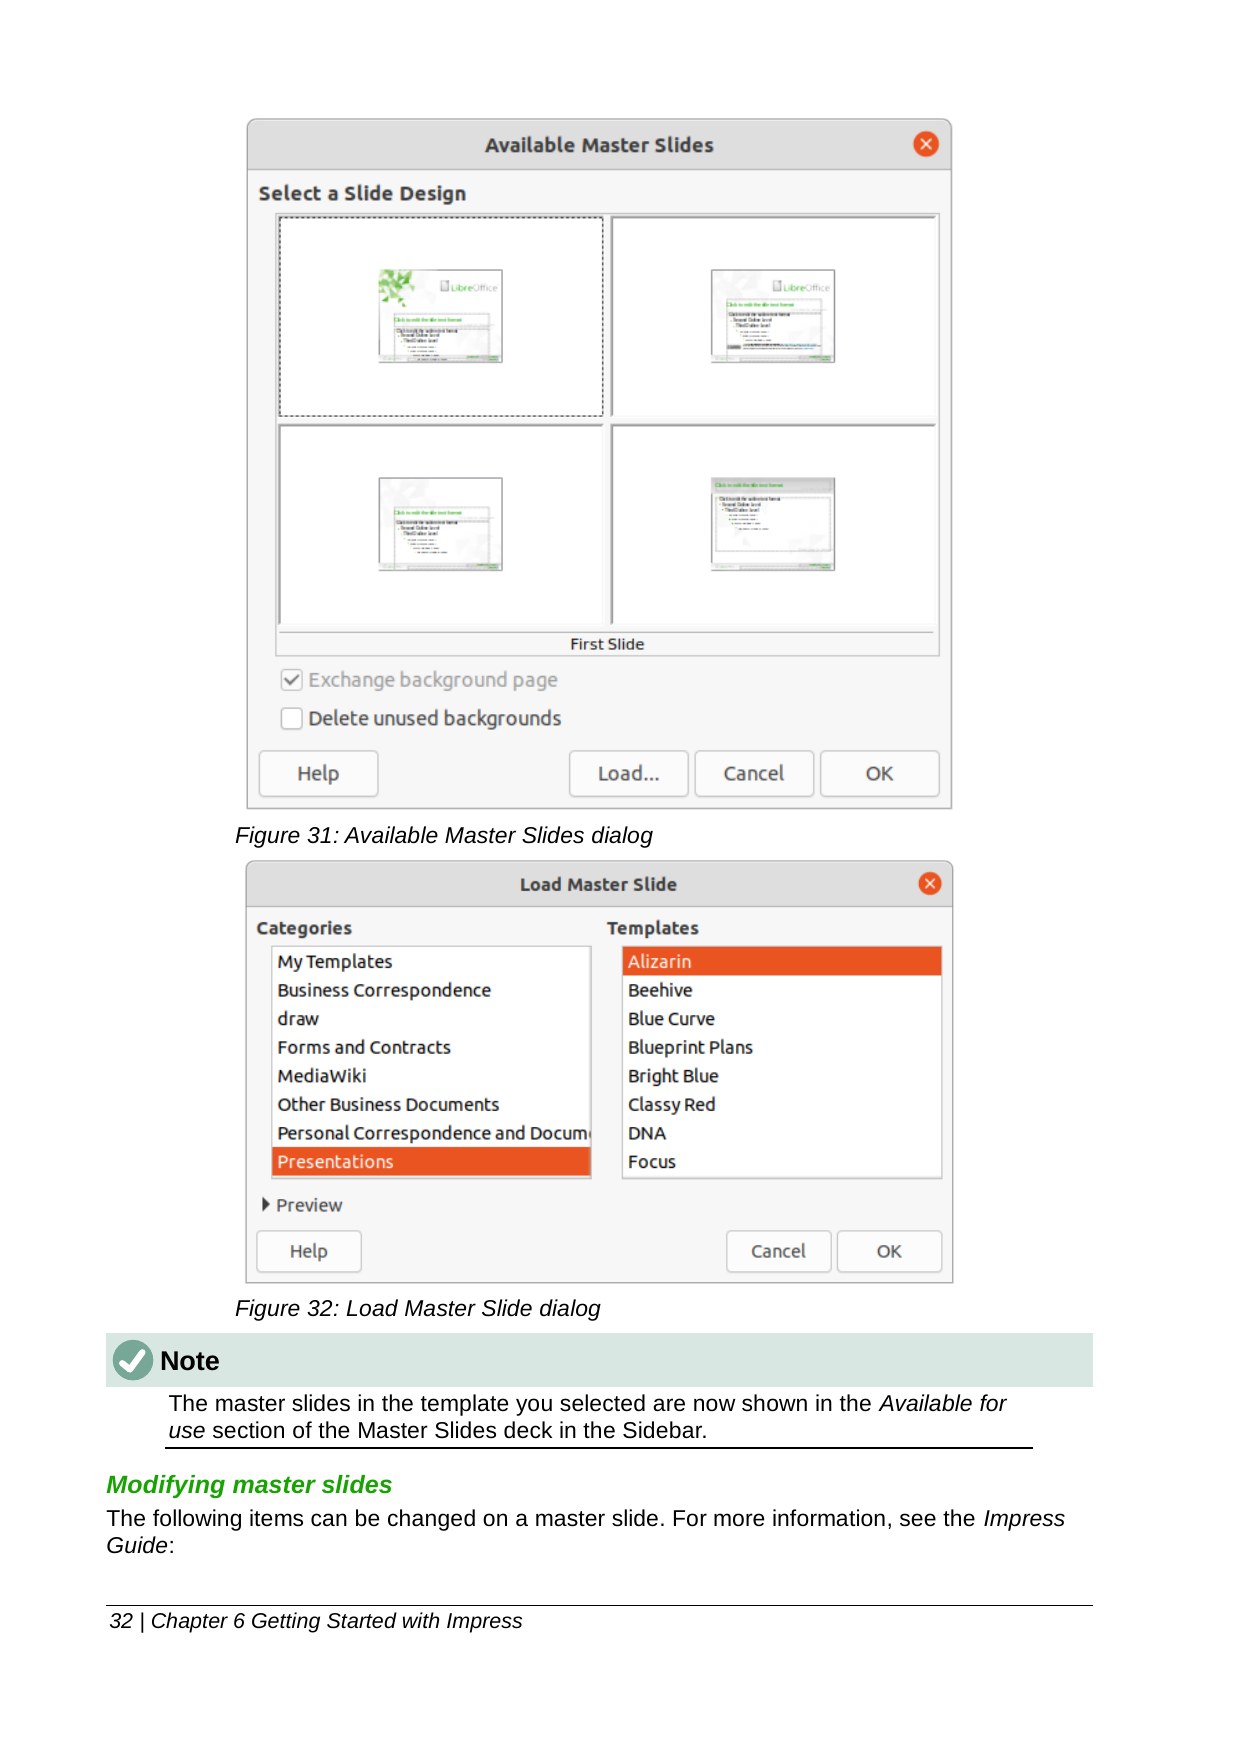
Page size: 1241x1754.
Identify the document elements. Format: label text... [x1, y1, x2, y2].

text Figure 31: Available Master Slides dialog [235, 822, 964, 848]
text Figure 32: Load Master Slide dialog [235, 1295, 964, 1321]
text The following items can be changed on a master slide. For more information, see the Impress Guide: [106, 1505, 1093, 1559]
subtitle Note [106, 1333, 1093, 1387]
subtitle Modifying master slides [106, 1470, 1093, 1499]
picture [234, 118, 964, 822]
picture [234, 860, 964, 1295]
text The master slides in the template you selected are now shown in the Available for use section of the Master Slides deck in the Sidebar. [165, 1387, 1033, 1447]
